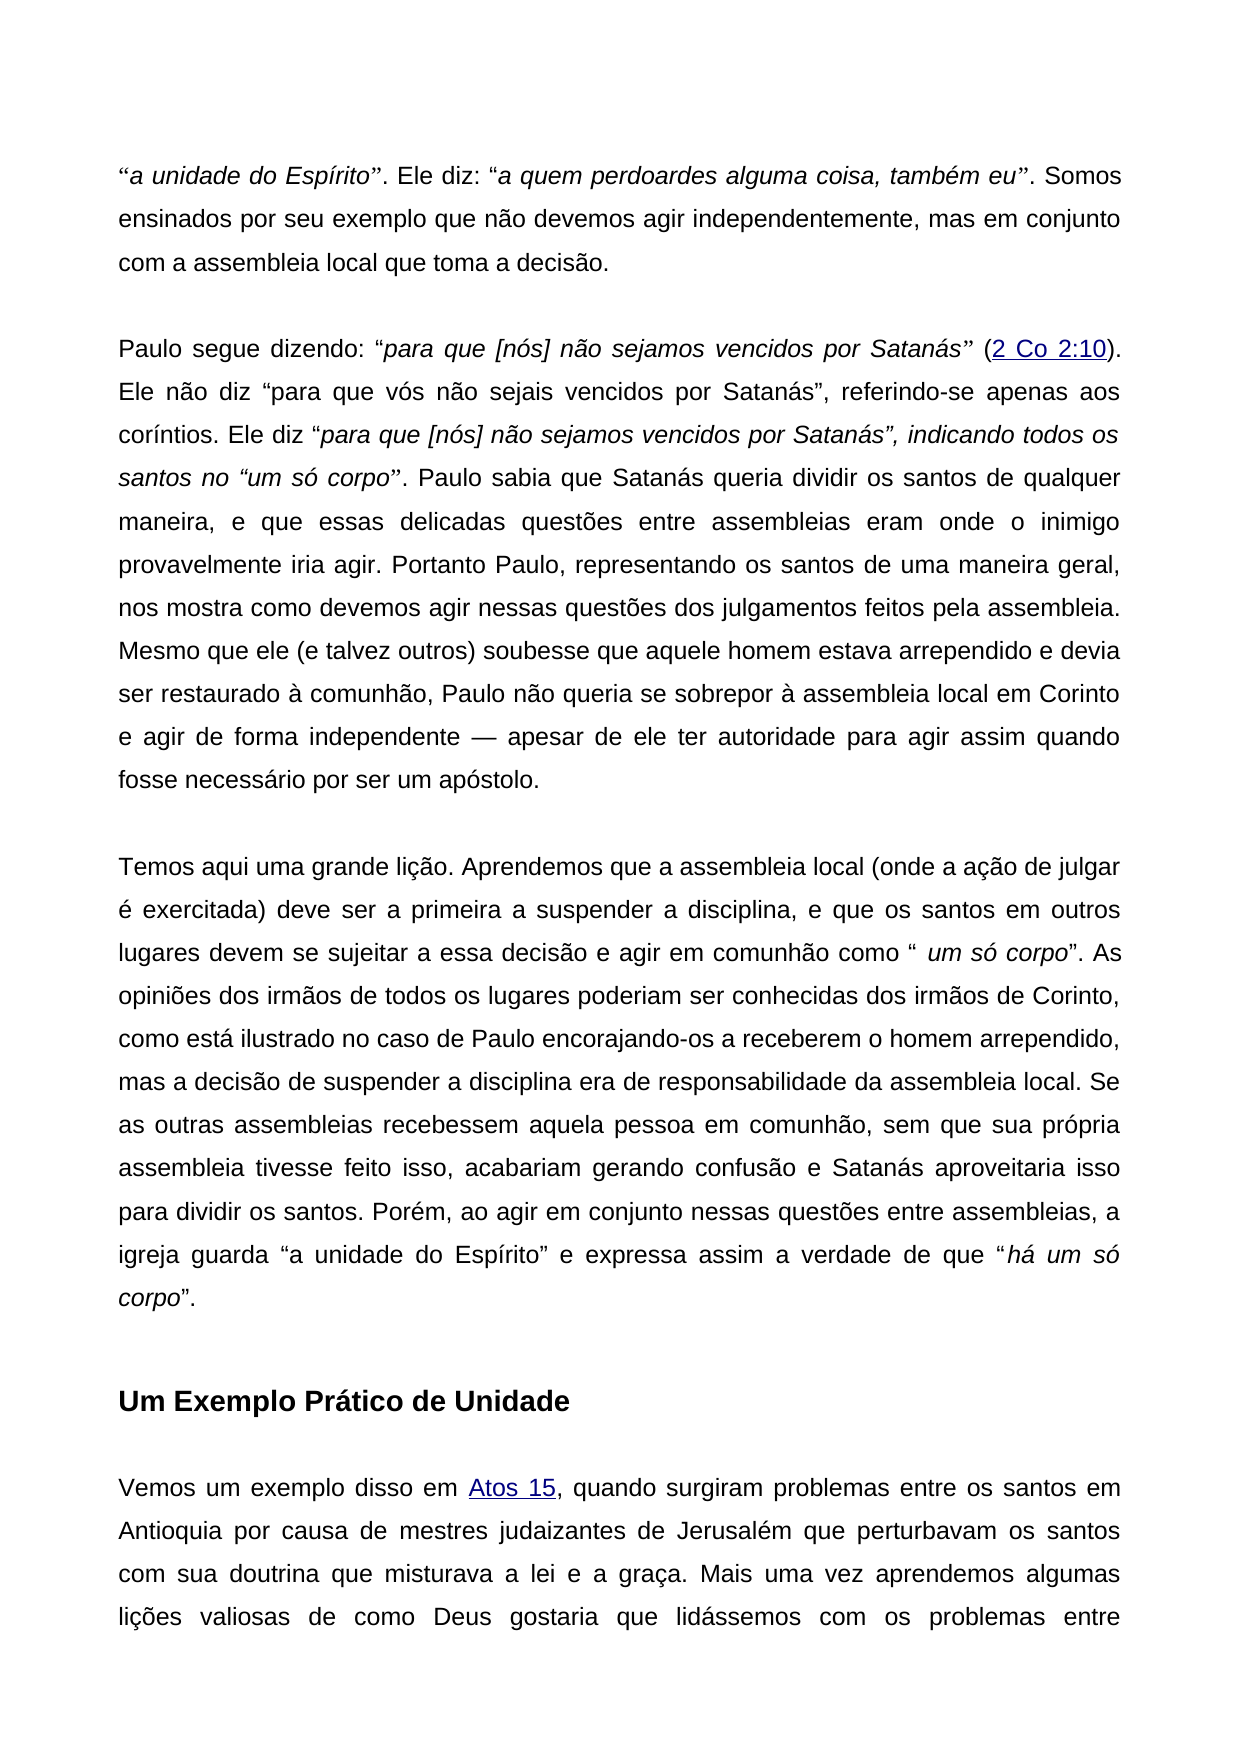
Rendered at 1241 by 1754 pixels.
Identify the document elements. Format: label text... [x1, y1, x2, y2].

text Vemos um exemplo disso em Atos 15, quando surgiram problemas entre os santos em Antioquia por causa de mestres judaizantes de Jerusalém que perturbavam os santos com sua doutrina que misturava a lei e a graça. Mais uma vez aprendemos algumas lições valiosas de como Deus gostaria que lidássemos com os problemas entre [118, 1473, 1122, 1631]
text “a unidade do Espírito”. Ele diz: “a quem perdoardes alguma coisa, também eu”. Somos ensinados por seu exemplo que não devemos agir independentemente, mas em conjunto com a assembleia local que toma a decisão. [118, 161, 1122, 276]
text Temos aqui uma grande lição. Aprendemos que a assembleia local (onde a ação de julgar é exercitada) deve ser a primeira a suspender a disciplina, e que os santos em outros lugares devem se sujeitar a essa decisão e agir em comunhão como “ um só corpo”. As opiniões dos irmãos de todos os lugares poderiam ser conhecidas dos irmãos de Corinto, como está ilustrado no caso de Paulo encorajando-os a receberem o homem arrependido, mas a decisão de suspender a disciplina era de responsabilidade da assembleia local. Se as outras assembleias recebessem aquela pessoa em comunhão, sem que sua própria assembleia tivesse feito isso, acabariam gerando confusão e Satanás aproveitaria isso para dividir os santos. Porém, ao agir em conjunto nessas questões entre assembleias, a igreja guarda “a unidade do Espírito” e expressa assim a verdade de que “há um só corpo”. [118, 852, 1122, 1312]
text Paulo segue dizendo: “para que [nós] não sejamos vencidos por Satanás” (2 Co 2:10). Ele não diz “para que vós não sejais vencidos por Satanás”, referindo-se apenas aos coríntios. Ele diz “para que [nós] não sejamos vencidos por Satanás”, indicando todos os santos no “um só corpo”. Paulo sabia que Satanás queria dividir os santos de qualquer maneira, e que essas delicadas questões entre assembleias eram onde o inimigo provavelmente iria agir. Portanto Paulo, representando os santos de uma maneira geral, nos mostra como devemos agir nessas questões dos julgamentos feitos pela assembleia. Mesmo que ele (e talvez outros) soubesse que aquele homem estava arrependido e devia ser restaurado à comunhão, Paulo não queria se sobrepor à assembleia local em Corinto e agir de forma independente — apesar de ele ter autoridade para agir assim quando fosse necessário por ser um apóstolo. [118, 334, 1122, 794]
subtitle Um Exemplo Prático de Unidade [118, 1384, 1122, 1417]
